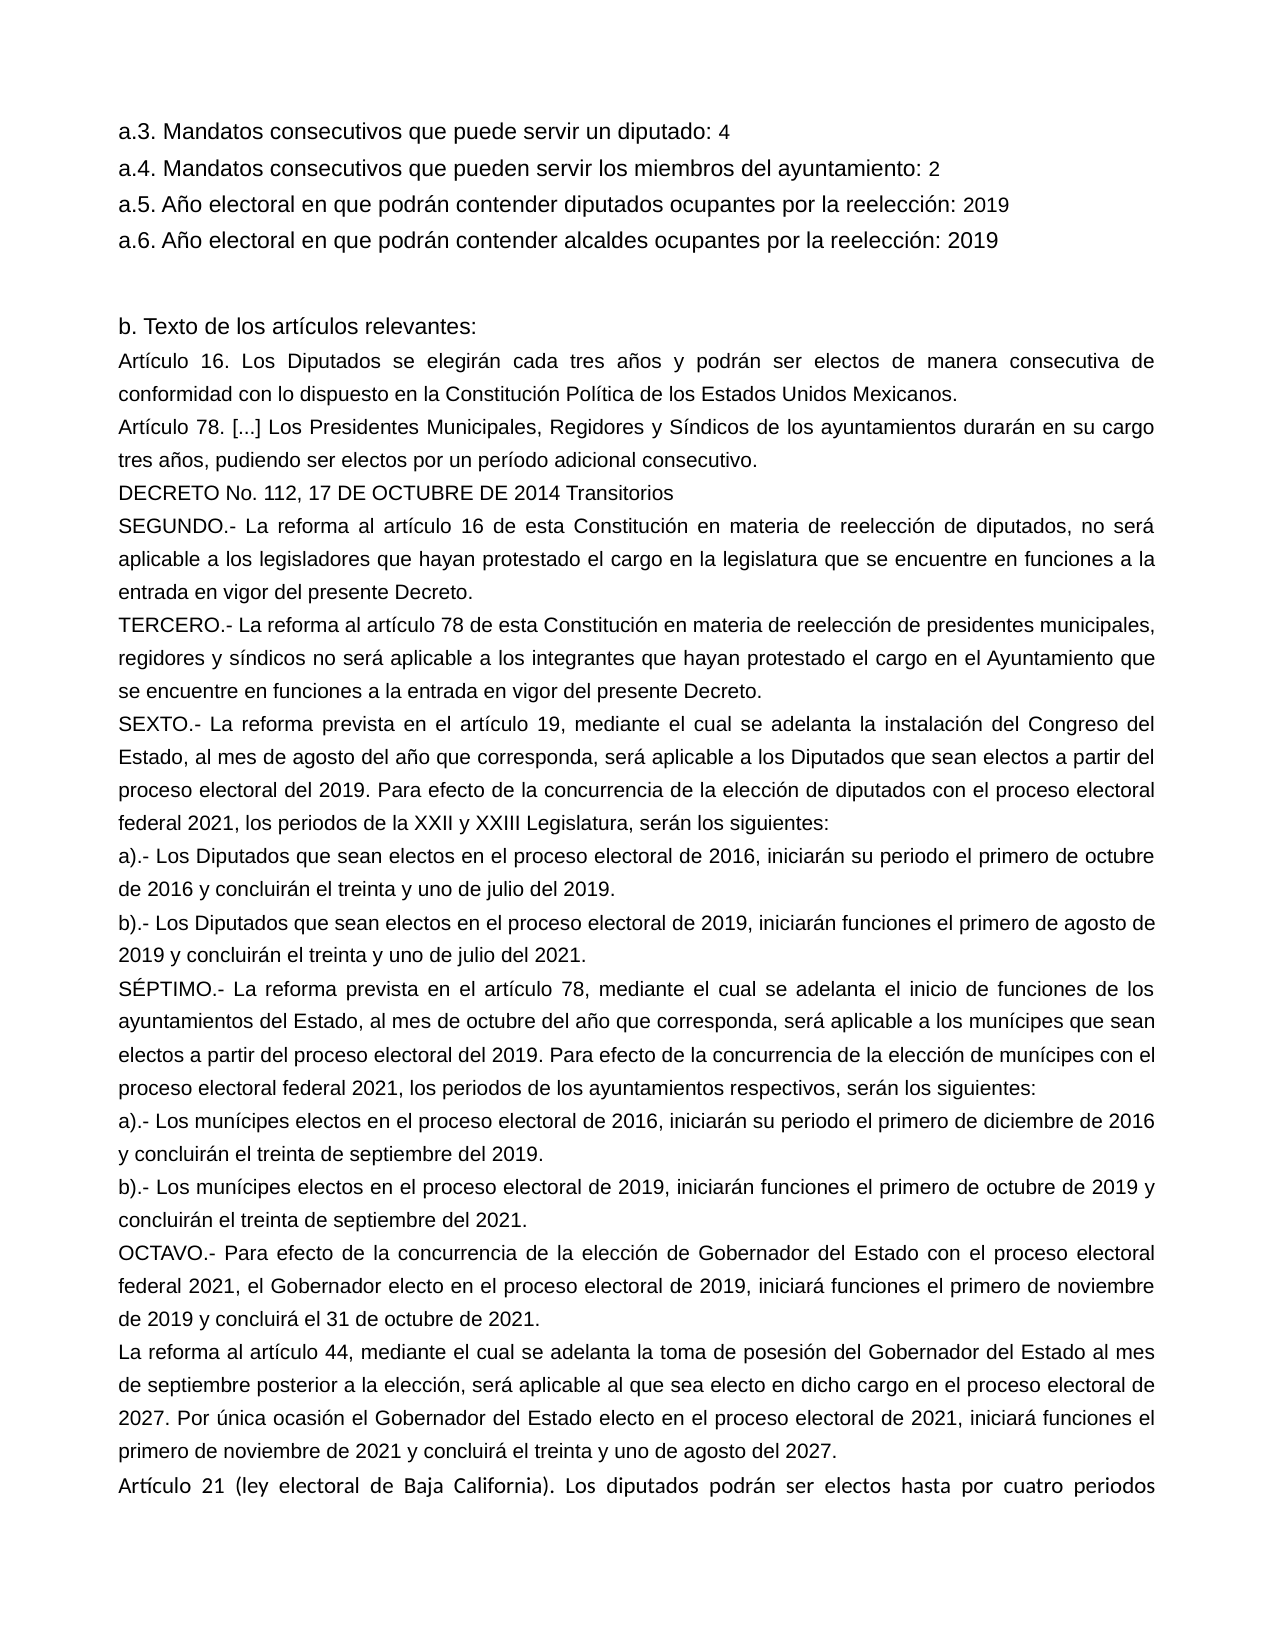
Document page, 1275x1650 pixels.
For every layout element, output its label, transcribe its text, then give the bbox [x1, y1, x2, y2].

text a.4. Mandatos consecutivos que pueden servir los miembros del ayuntamiento: 2 [118, 154, 1157, 181]
text Artículo 21 (ley electoral de Baja California). Los diputados podrán ser electos hasta por cuatro periodos [118, 1472, 1157, 1500]
text SEXTO.- La reforma prevista en el artículo 19, mediante el cual se adelanta la instalación del Congreso del Estado, al mes de agosto del año que corresponda, será aplicable a los Diputados que sean electos a partir del proceso electoral del 2019. Para efecto de la concurrencia de la elección de diputados con el proceso electoral federal 2021, los periodos de la XXII y XXIII Legislatura, serán los siguientes: [118, 712, 1157, 835]
text a.5. Año electoral en que podrán contender diputados ocupantes por la reelección: 2019 [118, 191, 1157, 217]
text a.6. Año electoral en que podrán contender alcaldes ocupantes por la reelección: 2019 [118, 227, 1157, 253]
text Artículo 78. [...] Los Presidentes Municipales, Regidores y Síndicos de los ayuntamientos durarán en su cargo tres años, pudiendo ser electos por un período adicional consecutivo. [118, 415, 1157, 472]
text SÉPTIMO.- La reforma prevista en el artículo 78, mediante el cual se adelanta el inicio de funciones de los ayuntamientos del Estado, al mes de octubre del año que corresponda, será aplicable a los munícipes que sean electos a partir del proceso electoral del 2019. Para efecto de la concurrencia de la elección de munícipes con el proceso electoral federal 2021, los periodos de los ayuntamientos respectivos, serán los siguientes: [118, 976, 1157, 1099]
text DECRETO No. 112, 17 DE OCTUBRE DE 2014 Transitorios [118, 481, 1157, 505]
text b).- Los munícipes electos en el proceso electoral de 2019, iniciarán funciones el primero de octubre de 2019 y concluirán el treinta de septiembre del 2021. [118, 1174, 1157, 1231]
text Artículo 16. Los Diputados se elegirán cada tres años y podrán ser electos de manera consecutiva de conformidad con lo dispuesto en la Constitución Política de los Estados Unidos Mexicanos. [118, 349, 1157, 406]
text La reforma al artículo 44, mediante el cual se adelanta la toma de posesión del Gobernador del Estado al mes de septiembre posterior a la elección, será aplicable al que sea electo en dicho cargo en el proceso electoral de 2027. Por única ocasión el Gobernador del Estado electo en el proceso electoral de 2021, iniciará funciones el primero de noviembre de 2021 y concluirá el treinta y uno de agosto del 2027. [118, 1339, 1157, 1463]
text a).- Los Diputados que sean electos en el proceso electoral de 2016, iniciarán su periodo el primero de octubre de 2016 y concluirán el treinta y uno de julio del 2019. [118, 844, 1157, 901]
text b).- Los Diputados que sean electos en el proceso electoral de 2019, iniciarán funciones el primero de agosto de 2019 y concluirán el treinta y uno de julio del 2021. [118, 910, 1157, 967]
text SEGUNDO.- La reforma al artículo 16 de esta Constitución en materia de reelección de diputados, no será aplicable a los legisladores que hayan protestado el cargo en la legislatura que se encuentre en funciones a la entrada en vigor del presente Decreto. [118, 514, 1157, 604]
text a).- Los munícipes electos en el proceso electoral de 2016, iniciarán su periodo el primero de diciembre de 2016 y concluirán el treinta de septiembre del 2019. [118, 1108, 1157, 1165]
text OCTAVO.- Para efecto de la concurrencia de la elección de Gobernador del Estado con el proceso electoral federal 2021, el Gobernador electo en el proceso electoral de 2019, iniciará funciones el primero de noviembre de 2019 y concluirá el 31 de octubre de 2021. [118, 1241, 1157, 1331]
text TERCERO.- La reforma al artículo 78 de esta Constitución en materia de reelección de presidentes municipales, regidores y síndicos no será aplicable a los integrantes que hayan protestado el cargo en el Ayuntamiento que se encuentre en funciones a la entrada en vigor del presente Decreto. [118, 613, 1157, 703]
text a.3. Mandatos consecutivos que puede servir un diputado: 4 [118, 118, 1157, 144]
text b. Texto de los artículos relevantes: [118, 313, 1157, 339]
